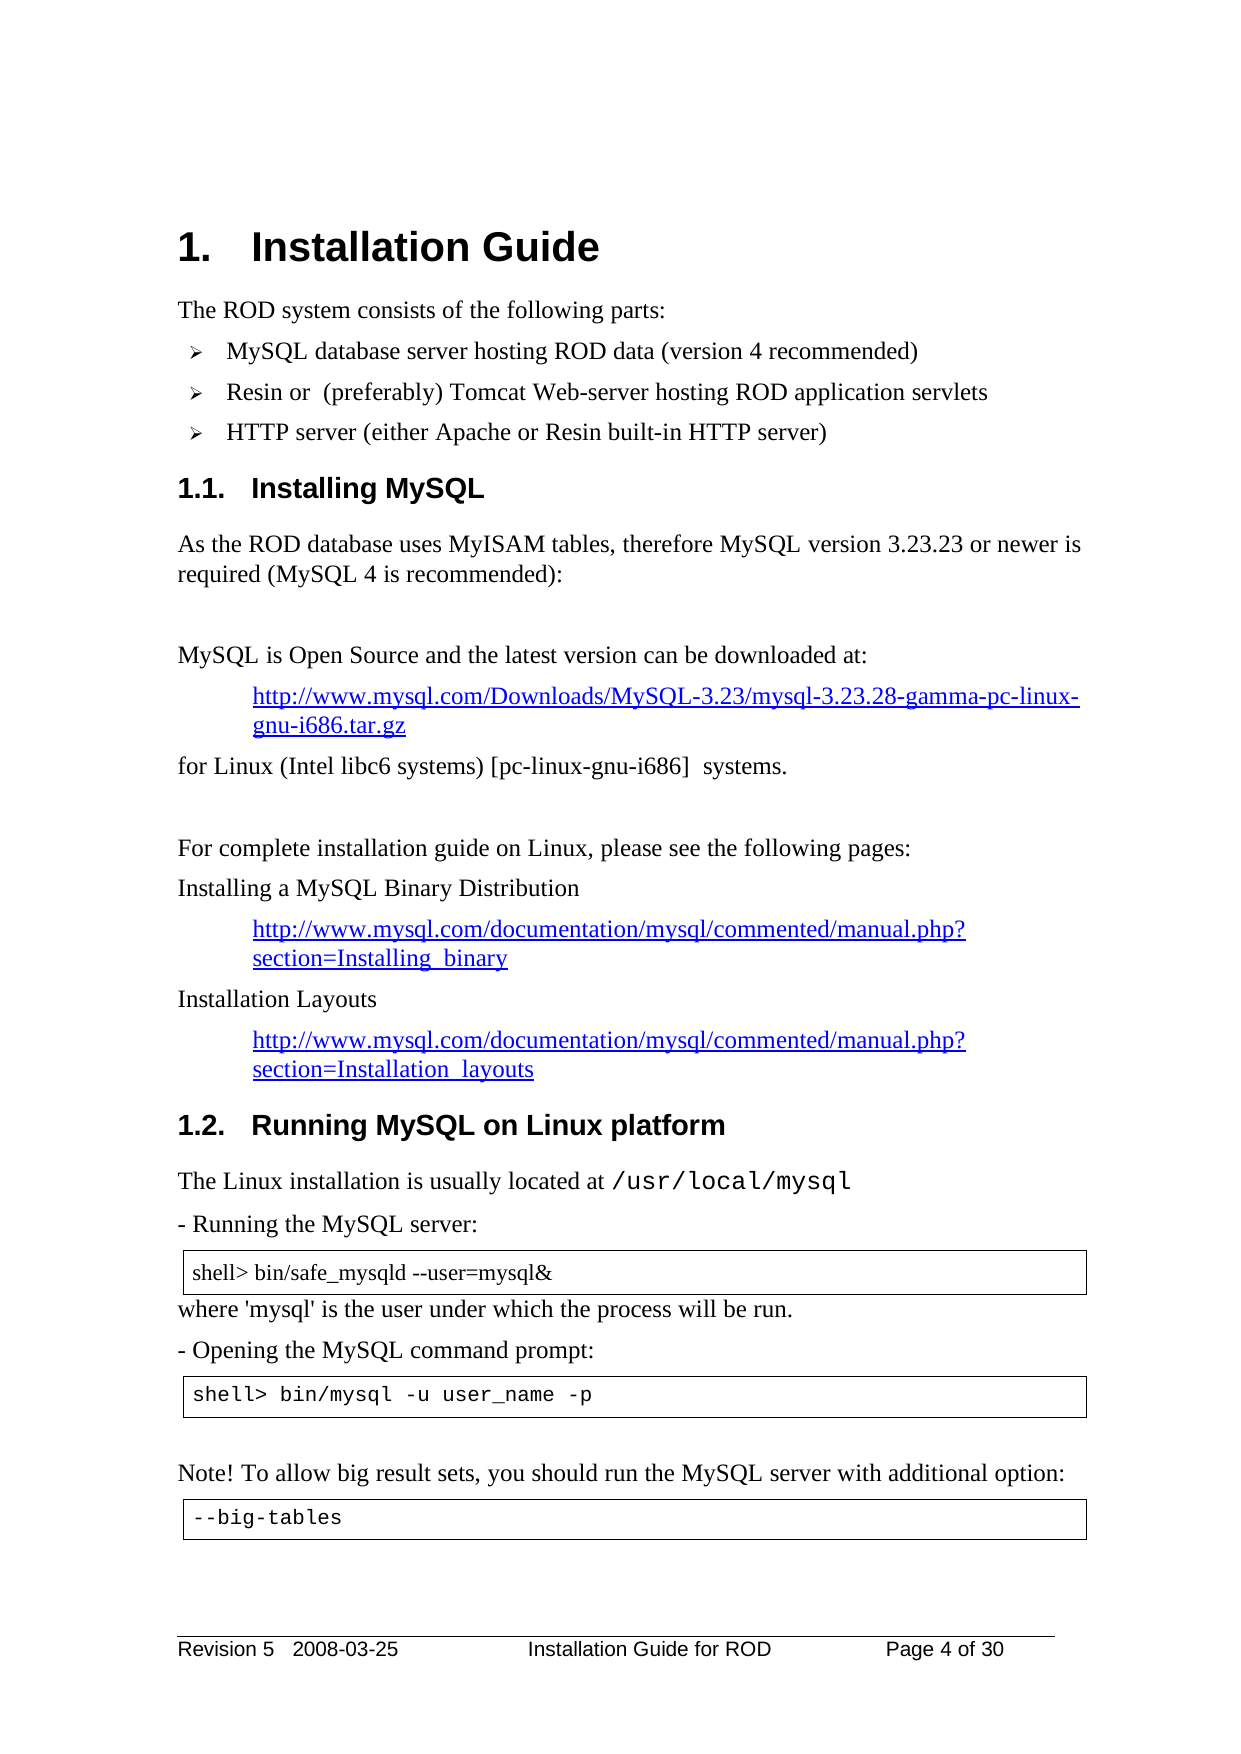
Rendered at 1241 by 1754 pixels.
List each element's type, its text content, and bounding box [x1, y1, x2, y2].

text - Running the MySQL server: [177, 1209, 1092, 1238]
text The ROD system consists of the following parts: [177, 295, 1092, 324]
text shell> bin/mysql -u user_name -p [184, 1377, 1086, 1417]
text where 'mysql' is the user under which the process will be run. [177, 1294, 1092, 1323]
text As the ROD database uses MyISAM tables, therefore MySQL version 3.23.23 or newer is required (MySQL 4 is recommended): [177, 529, 1092, 587]
text http://www.mysql.com/documentation/mysql/commented/manual.php?section=Installing_binary [252, 914, 1092, 972]
list MySQL database server hosting ROD data (version 4 recommended) [189, 336, 1092, 364]
text For complete installation guide on Linux, please see the following pages: [177, 832, 1092, 862]
text for Linux (Intel libc6 systems) [pc-linux-gnu-i686] systems. [177, 751, 1092, 780]
list HTTP server (either Apache or Resin built-in HTTP server) [189, 417, 1092, 446]
text --big-tables [184, 1500, 1086, 1539]
text http://www.mysql.com/Downloads/MySQL-3.23/mysql-3.23.28-gamma-pc-linux-gnu-i686.tar.gz [252, 681, 1092, 739]
text MySQL is Open Source and the latest version can be downloaded at: [177, 640, 1092, 669]
list Resin or (preferably) Tomcat Web-server hosting ROD application servlets [189, 376, 1092, 405]
subtitle Installing MySQL [177, 471, 1092, 504]
text The Linux installation is usually located at /usr/local/mysql [177, 1166, 1092, 1197]
text Note! To allow big result sets, you should run the MySQL server with additional option: [177, 1458, 1092, 1487]
subtitle Installation Guide [177, 222, 1092, 270]
text http://www.mysql.com/documentation/mysql/commented/manual.php?section=Installation_layouts [252, 1025, 1092, 1083]
text shell> bin/safe_mysqld --user=mysql& [184, 1251, 1086, 1294]
text Installation Layouts [177, 984, 1092, 1013]
text - Opening the MySQL command prompt: [177, 1335, 1092, 1364]
text Installing a MySQL Binary Distribution [177, 873, 1092, 902]
subtitle Running MySQL on Linux platform [177, 1108, 1092, 1141]
